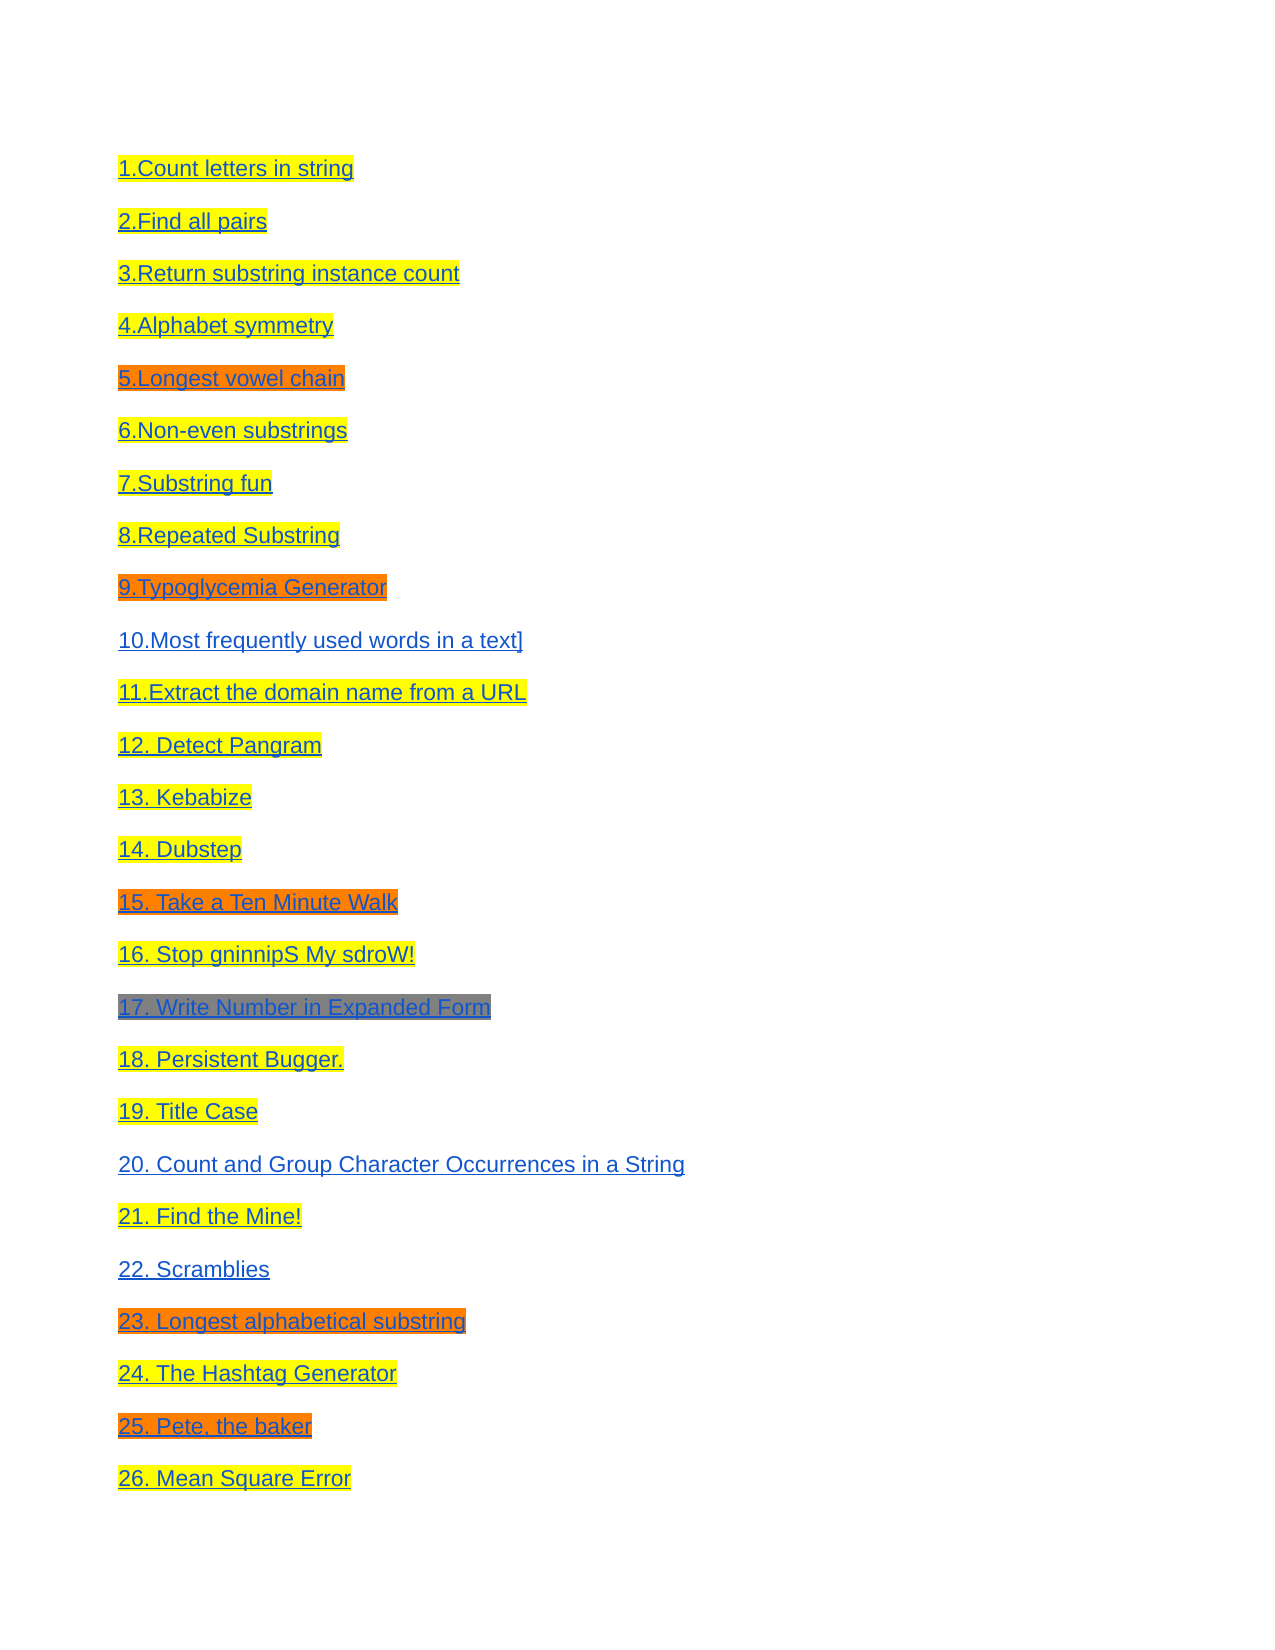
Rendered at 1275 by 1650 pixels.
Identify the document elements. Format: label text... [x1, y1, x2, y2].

text 5.Longest vowel chain [118, 365, 1157, 391]
text 16. Stop gninnipS My sdroW! [118, 941, 1157, 967]
text 11.Extract the domain name from a URL [118, 679, 1157, 706]
text 21. Find the Mine! [118, 1203, 1157, 1229]
text 19. Title Case [118, 1098, 1157, 1125]
text 10.Most frequently used words in a text] [118, 627, 1157, 653]
text 13. Kebabize [118, 784, 1157, 810]
text 17. Write Number in Expanded Form [118, 993, 1157, 1020]
text 22. Scramblies [118, 1256, 1157, 1282]
text 20. Count and Group Character Occurrences in a String [118, 1151, 1157, 1177]
text 8.Repeated Substring [118, 522, 1157, 548]
text 4.Alphabet symmetry [118, 312, 1157, 339]
text 9.Typoglycemia Generator [118, 574, 1157, 601]
text 14. Dubstep [118, 836, 1157, 863]
text 7.Substring fun [118, 469, 1157, 496]
text 24. The Hashtag Generator [118, 1360, 1157, 1387]
text 23. Longest alphabetical substring [118, 1308, 1157, 1334]
text 25. Pete, the baker [118, 1413, 1157, 1439]
text 18. Persistent Bugger. [118, 1046, 1157, 1072]
text 3.Return substring instance count [118, 260, 1157, 286]
text 12. Detect Pangram [118, 732, 1157, 758]
text 6.Non-even substrings [118, 417, 1157, 443]
text 1.Count letters in string [118, 155, 1157, 182]
text 2.Find all pairs [118, 208, 1157, 234]
text 15. Take a Ten Minute Walk [118, 889, 1157, 915]
text 26. Mean Square Error [118, 1465, 1157, 1491]
